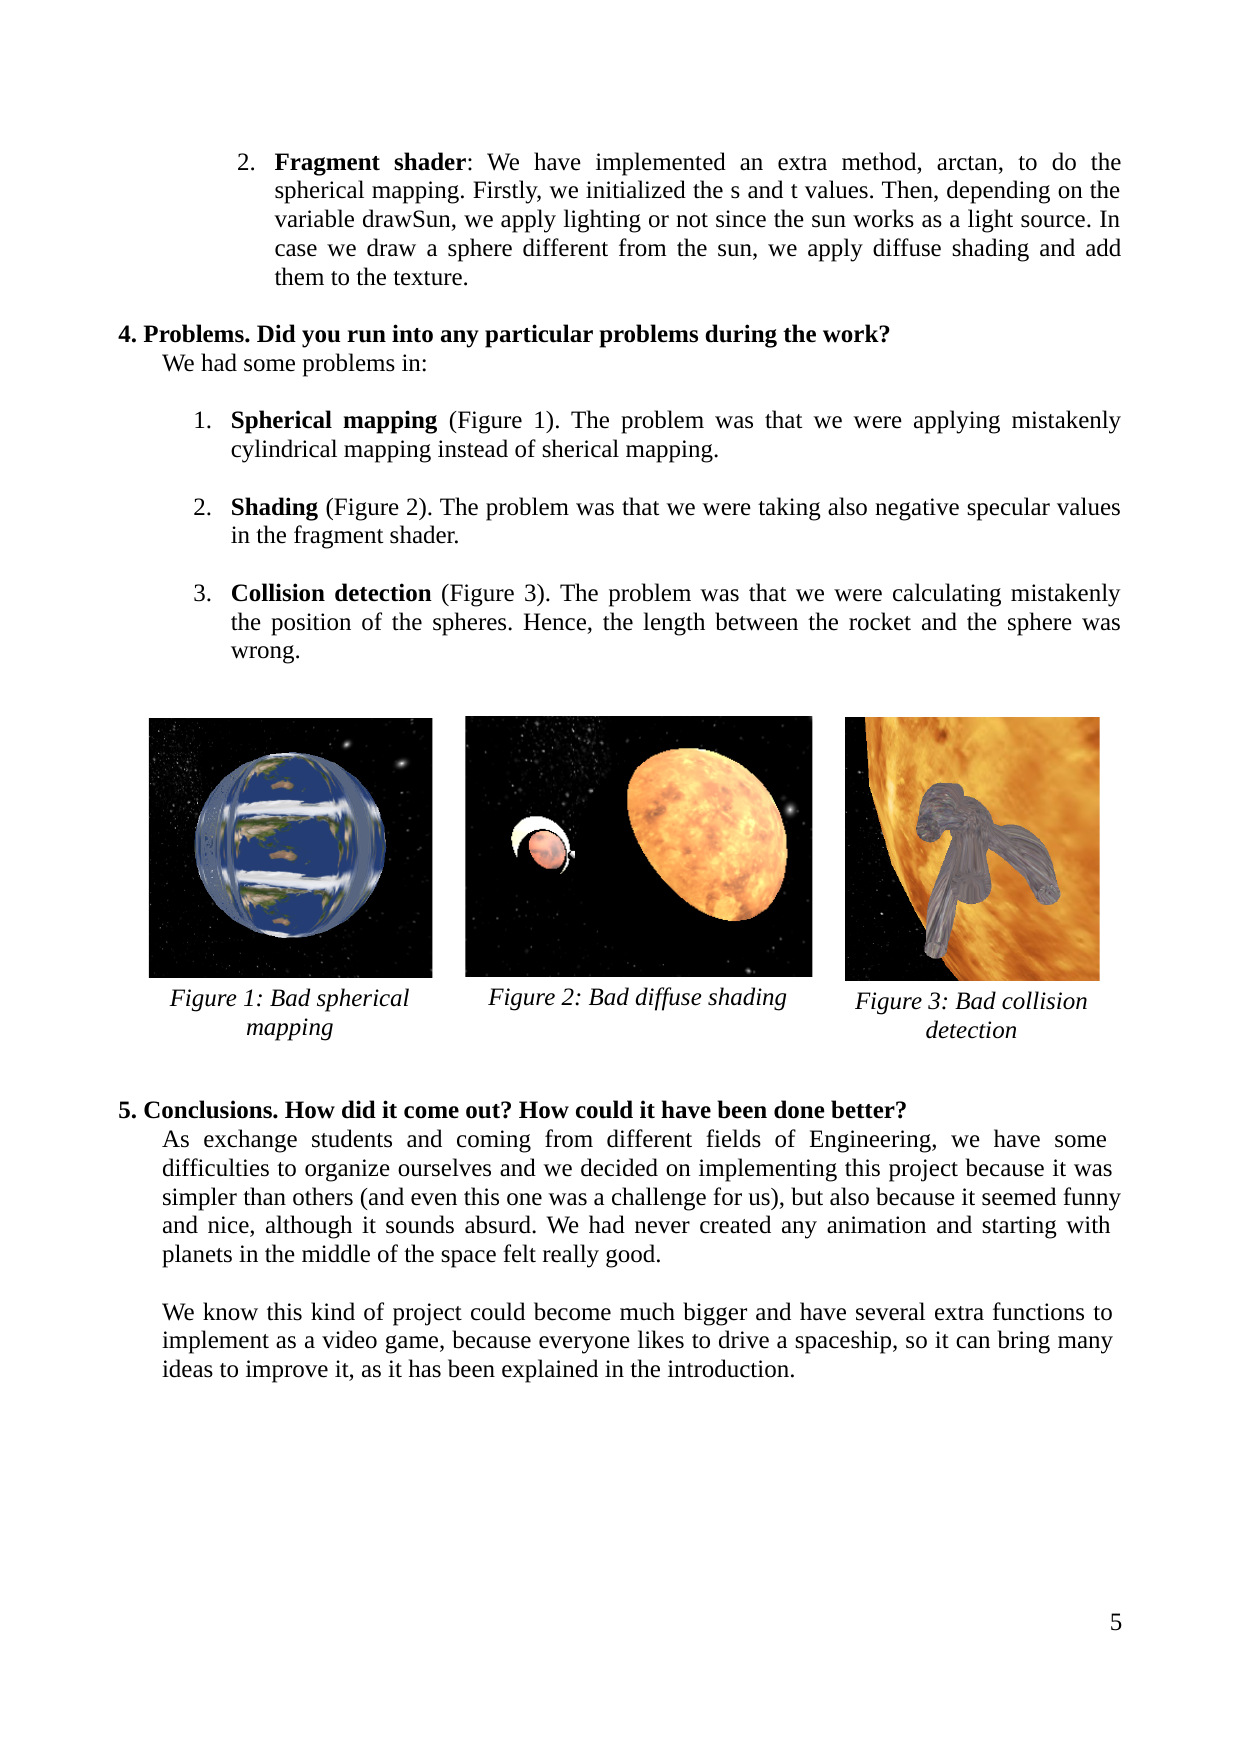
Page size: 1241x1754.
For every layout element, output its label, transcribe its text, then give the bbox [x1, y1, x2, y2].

text We know this kind of project could become much bigger and have several extra functions to implement as a video game, because everyone likes to drive a spaceship, so it can bring many ideas to improve it, as it has been explained in the introduction. [118, 1297, 1122, 1383]
picture [845, 717, 1100, 981]
list Collision detection (Figure 3). The problem was that we were calculating mistakenly the position of the spheres. Hence, the length between the rocket and the sphere was wrong. [193, 578, 1122, 664]
text We had some problems in: [118, 348, 1122, 377]
list Shading (Figure 2). The problem was that we were taking also negative specular values in the fragment shader. [193, 492, 1122, 549]
text Figure 2: Bad diffuse shading [465, 977, 812, 1011]
text Figure 1: Bad spherical mapping [149, 718, 433, 1041]
text As exchange students and coming from different fields of Engineering, we have some difficulties to organize ourselves and we decided on implementing this project because it was simpler than others (and even this one was a challenge for us), but also because it seemed funny and nice, although it sounds absurd. We had never created any animation and starting with planets in the middle of the space felt really good. [118, 1124, 1122, 1268]
picture [465, 716, 813, 977]
text Figure 3: Bad collision detection [845, 981, 1100, 1044]
text 4. Problems. Did you run into any particular problems during the work? [118, 319, 1122, 348]
list Spherical mapping (Figure 1). The problem was that we were applying mistakenly cylindrical mapping instead of sherical mapping. [193, 406, 1122, 463]
text 5. Conclusions. How did it come out? How could it have been done better? [118, 1096, 1122, 1124]
list Fragment shader: We have implemented an extra method, arctan, to do the spherical mapping. Firstly, we initialized the s and t values. Then, depending on the variable drawSun, we apply lighting or not since the sun works as a light source. In case we draw a sphere different from the sun, we apply diffuse shading and add them to the texture. [237, 147, 1122, 291]
